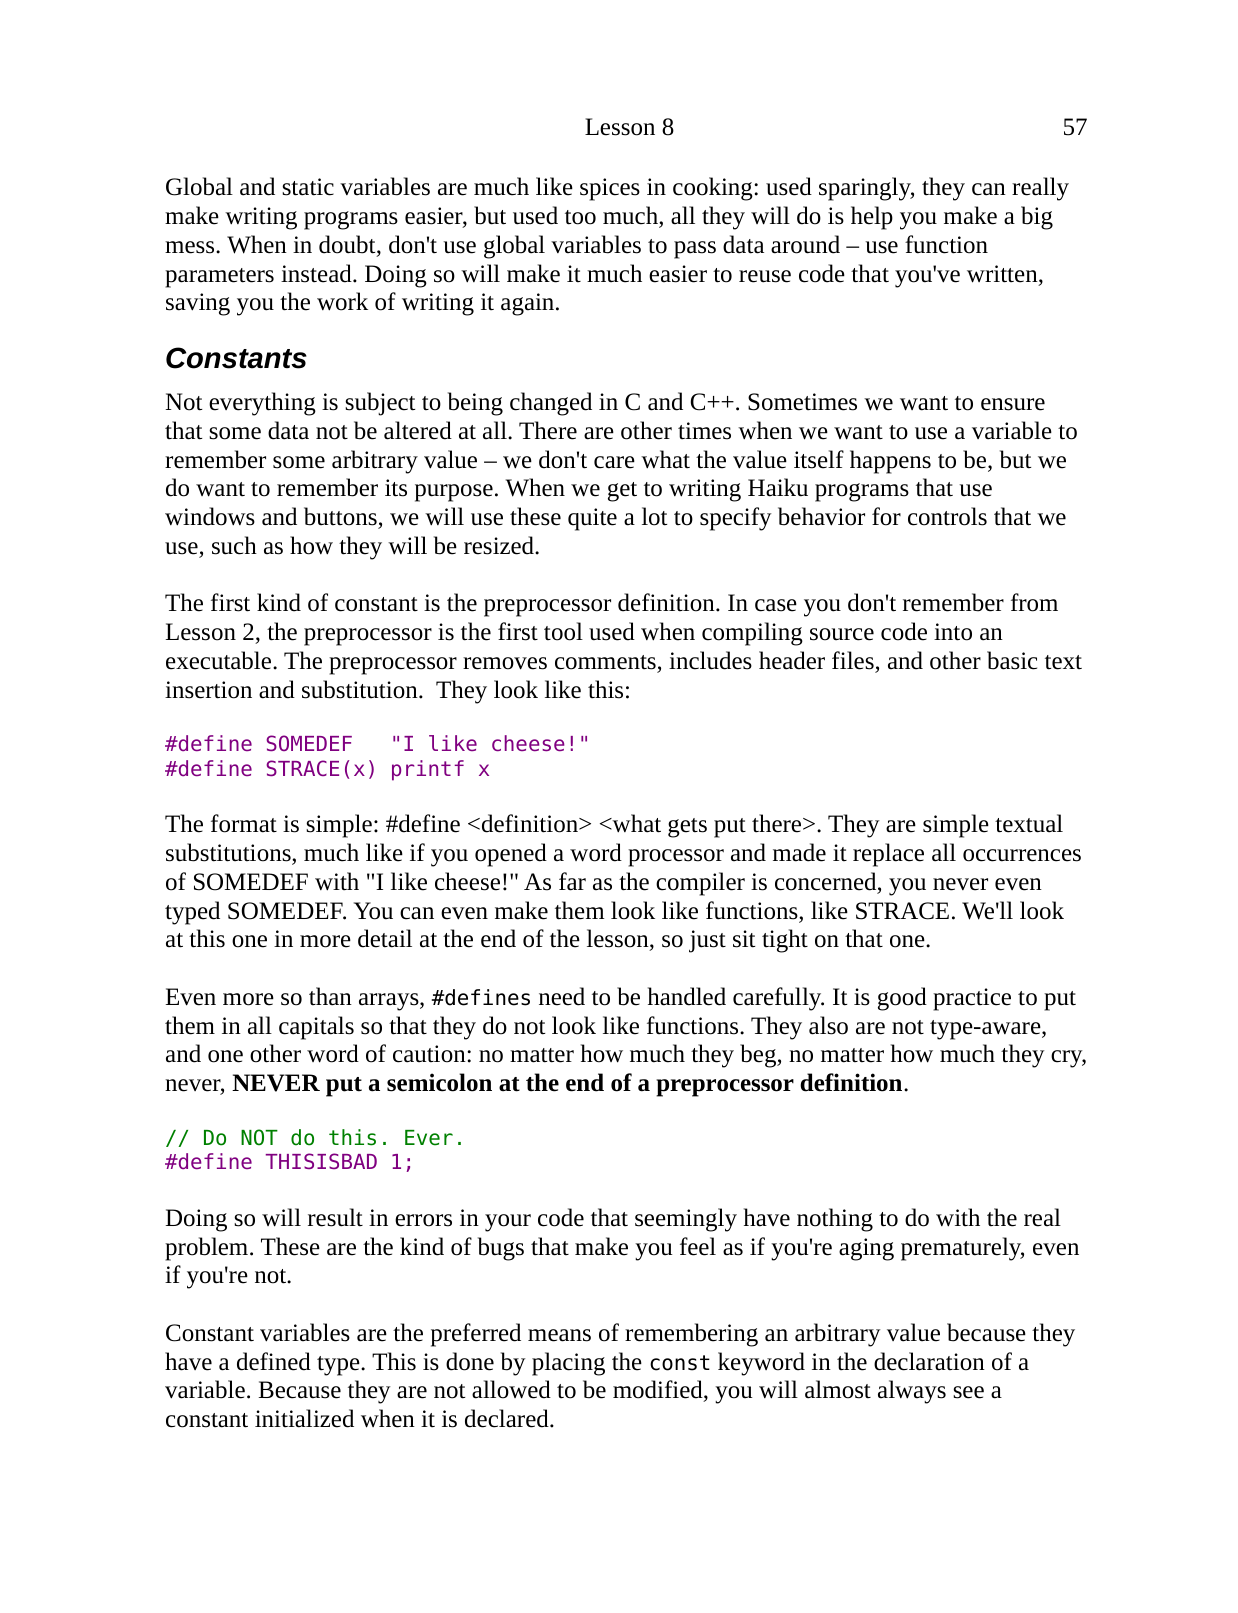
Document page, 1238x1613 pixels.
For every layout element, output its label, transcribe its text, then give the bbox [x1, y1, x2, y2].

text Doing so will result in errors in your code that seemingly have nothing to do with the real problem. These are the kind of bugs that make you feel as if you're aging prematurely, even if you're not. [165, 1203, 1087, 1289]
text #define SOMEDEF "I like cheese!" [165, 732, 1087, 757]
subtitle Constants [165, 341, 1087, 375]
text Constant variables are the preferred means of remembering an arbitrary value because they have a defined type. This is done by placing the const keyword in the declaration of a variable. Because they are not allowed to be modified, you will almost always see a constant initialized when it is declared. [165, 1318, 1087, 1433]
text // Do NOT do this. Ever. [165, 1126, 1087, 1150]
text Even more so than arrays, #defines need to be handled carefully. It is good practice to put them in all capitals so that they do not look like functions. They also are not type-aware, and one other word of caution: no matter how much they beg, no matter how much they cry, never, NEVER put a semicolon at the end of a preprocessor definition. [165, 982, 1087, 1097]
text The first kind of constant is the preprocessor definition. In case you don't remember from Lesson 2, the preprocessor is the first tool used when compiling source code into an executable. The preprocessor removes comments, includes header files, and other basic text insertion and substitution. They look like this: [165, 588, 1087, 703]
text #define THISISBAD 1; [165, 1150, 1087, 1174]
text #define STRACE(x) printf x [165, 757, 1087, 781]
text Global and static variables are much like spices in cooking: used sparingly, they can really make writing programs easier, but used too much, all they will do is help you make a big mess. When in doubt, don't use global variables to pass data around – use function parameters instead. Doing so will make it much easier to reuse code that you've written, saving you the work of writing it again. [165, 172, 1087, 316]
text The format is simple: #define <definition> <what gets put there>. They are simple textual substitutions, much like if you opened a word processor and made it replace all occurrences of SOMEDEF with "I like cheese!" As far as the compiler is concerned, you never even typed SOMEDEF. You can even make them look like functions, like STRACE. We'll look at this one in more detail at the end of the lesson, so just sit tight on that one. [165, 809, 1087, 953]
text Not everything is subject to being changed in C and C++. Sometimes we want to ensure that some data not be altered at all. There are other times when we want to use a variable to remember some arbitrary value – we don't care what the value itself happens to be, but we do want to remember its purpose. When we get to writing Haiku programs that use windows and buttons, we will use these quite a lot to specify behavior for controls that we use, such as how they will be resized. [165, 387, 1087, 560]
